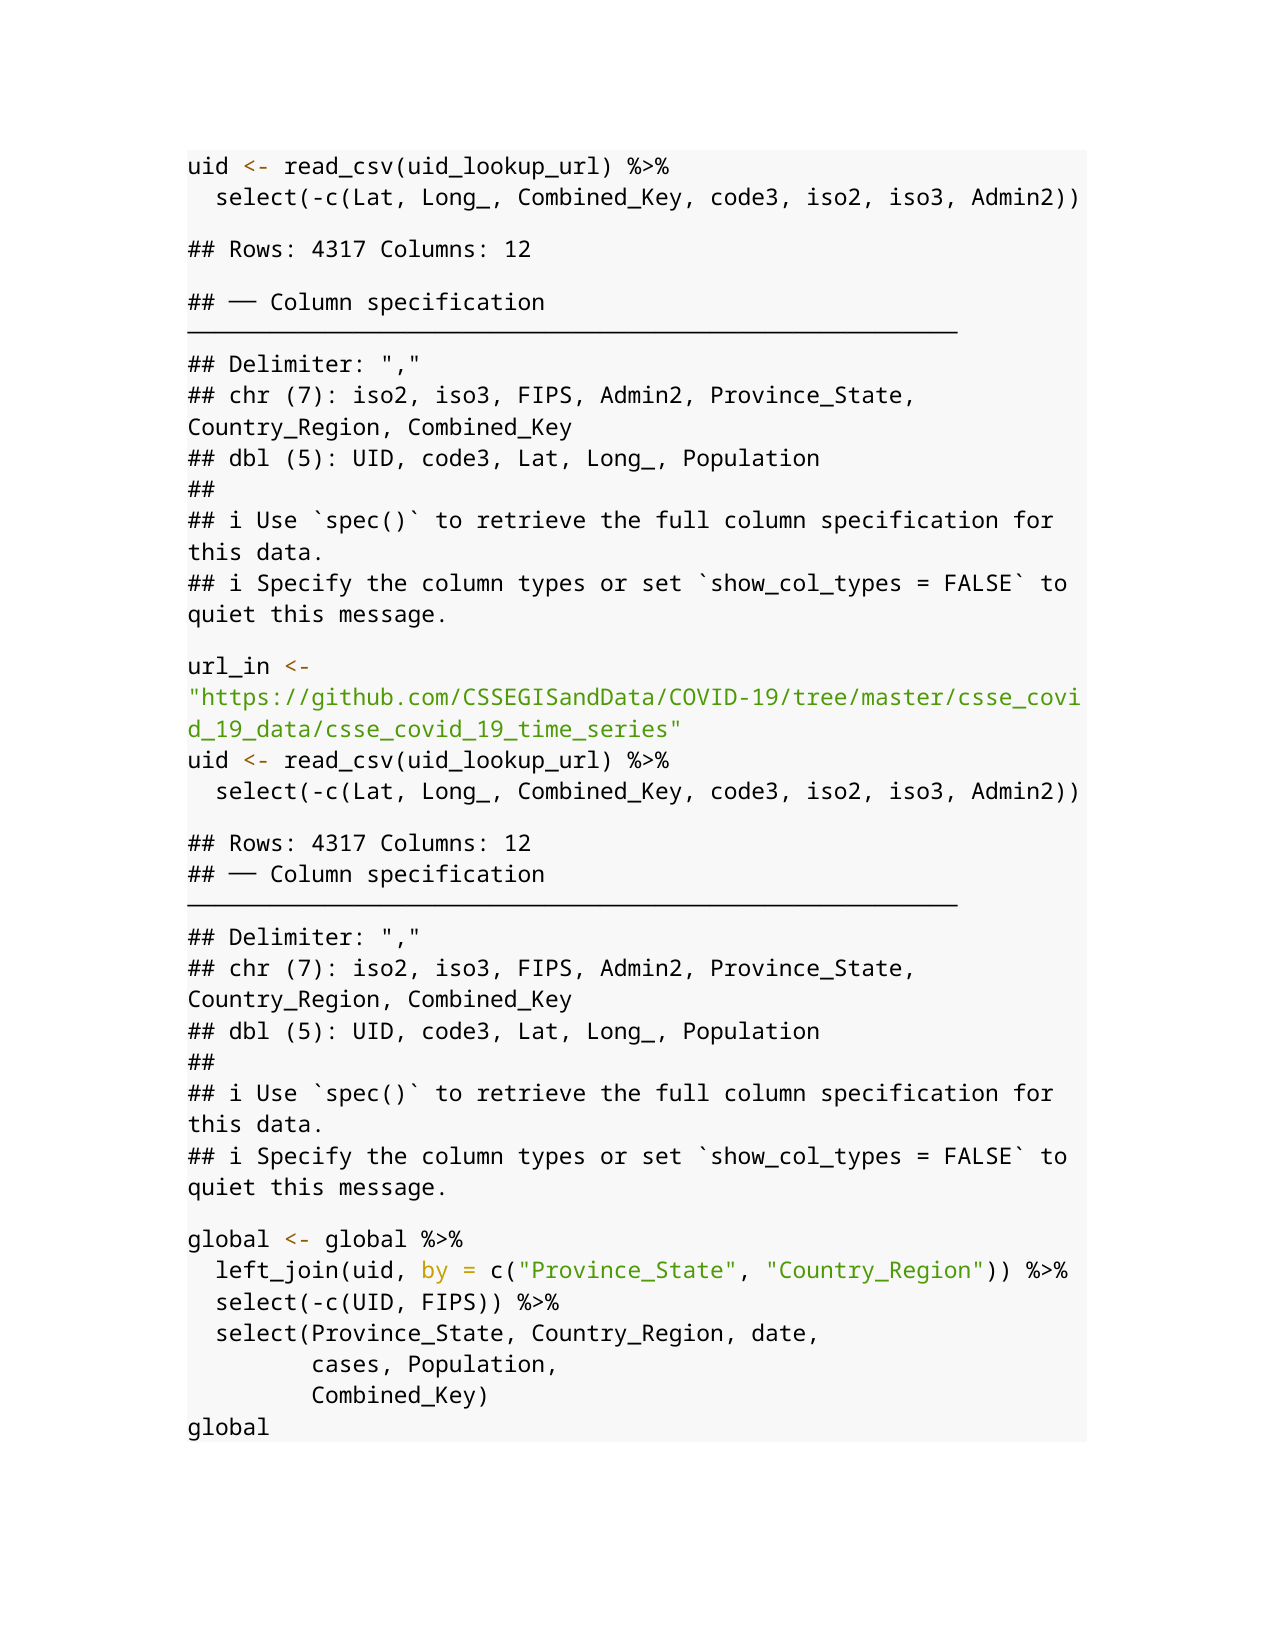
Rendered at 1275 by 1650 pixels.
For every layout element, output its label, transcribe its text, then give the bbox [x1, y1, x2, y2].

text global <- global %>% left_join(uid, by = c("Province_State", "Country_Region")) %>% select(-c(UID, FIPS)) %>% select(Province_State, Country_Region, date, cases, Population, Combined_Key) global [187, 1223, 1087, 1442]
text uid <- read_csv(uid_lookup_url) %>% select(-c(Lat, Long_, Combined_Key, code3, iso2, iso3, Admin2)) [187, 150, 1087, 212]
text ## ── Column specification ──────────────────────────────────────────────────────── ## Delimiter: "," ## chr (7): iso2, iso3, FIPS, Admin2, Province_State, Country_Region, Combined_Key ## dbl (5): UID, code3, Lat, Long_, Population ## ## ℹ Use `spec()` to retrieve the full column specification for this data. ## ℹ Specify the column types or set `show_col_types = FALSE` to quiet this message. [187, 285, 1087, 629]
text ## Rows: 4317 Columns: 12 ## ── Column specification ──────────────────────────────────────────────────────── ## Delimiter: "," ## chr (7): iso2, iso3, FIPS, Admin2, Province_State, Country_Region, Combined_Key ## dbl (5): UID, code3, Lat, Long_, Population ## ## ℹ Use `spec()` to retrieve the full column specification for this data. ## ℹ Specify the column types or set `show_col_types = FALSE` to quiet this message. [187, 827, 1087, 1202]
text url_in <- "https://github.com/CSSEGISandData/COVID-19/tree/master/csse_covid_19_data/csse_covid_19_time_series" uid <- read_csv(uid_lookup_url) %>% select(-c(Lat, Long_, Combined_Key, code3, iso2, iso3, Admin2)) [187, 650, 1087, 806]
text ## Rows: 4317 Columns: 12 [187, 233, 1087, 264]
